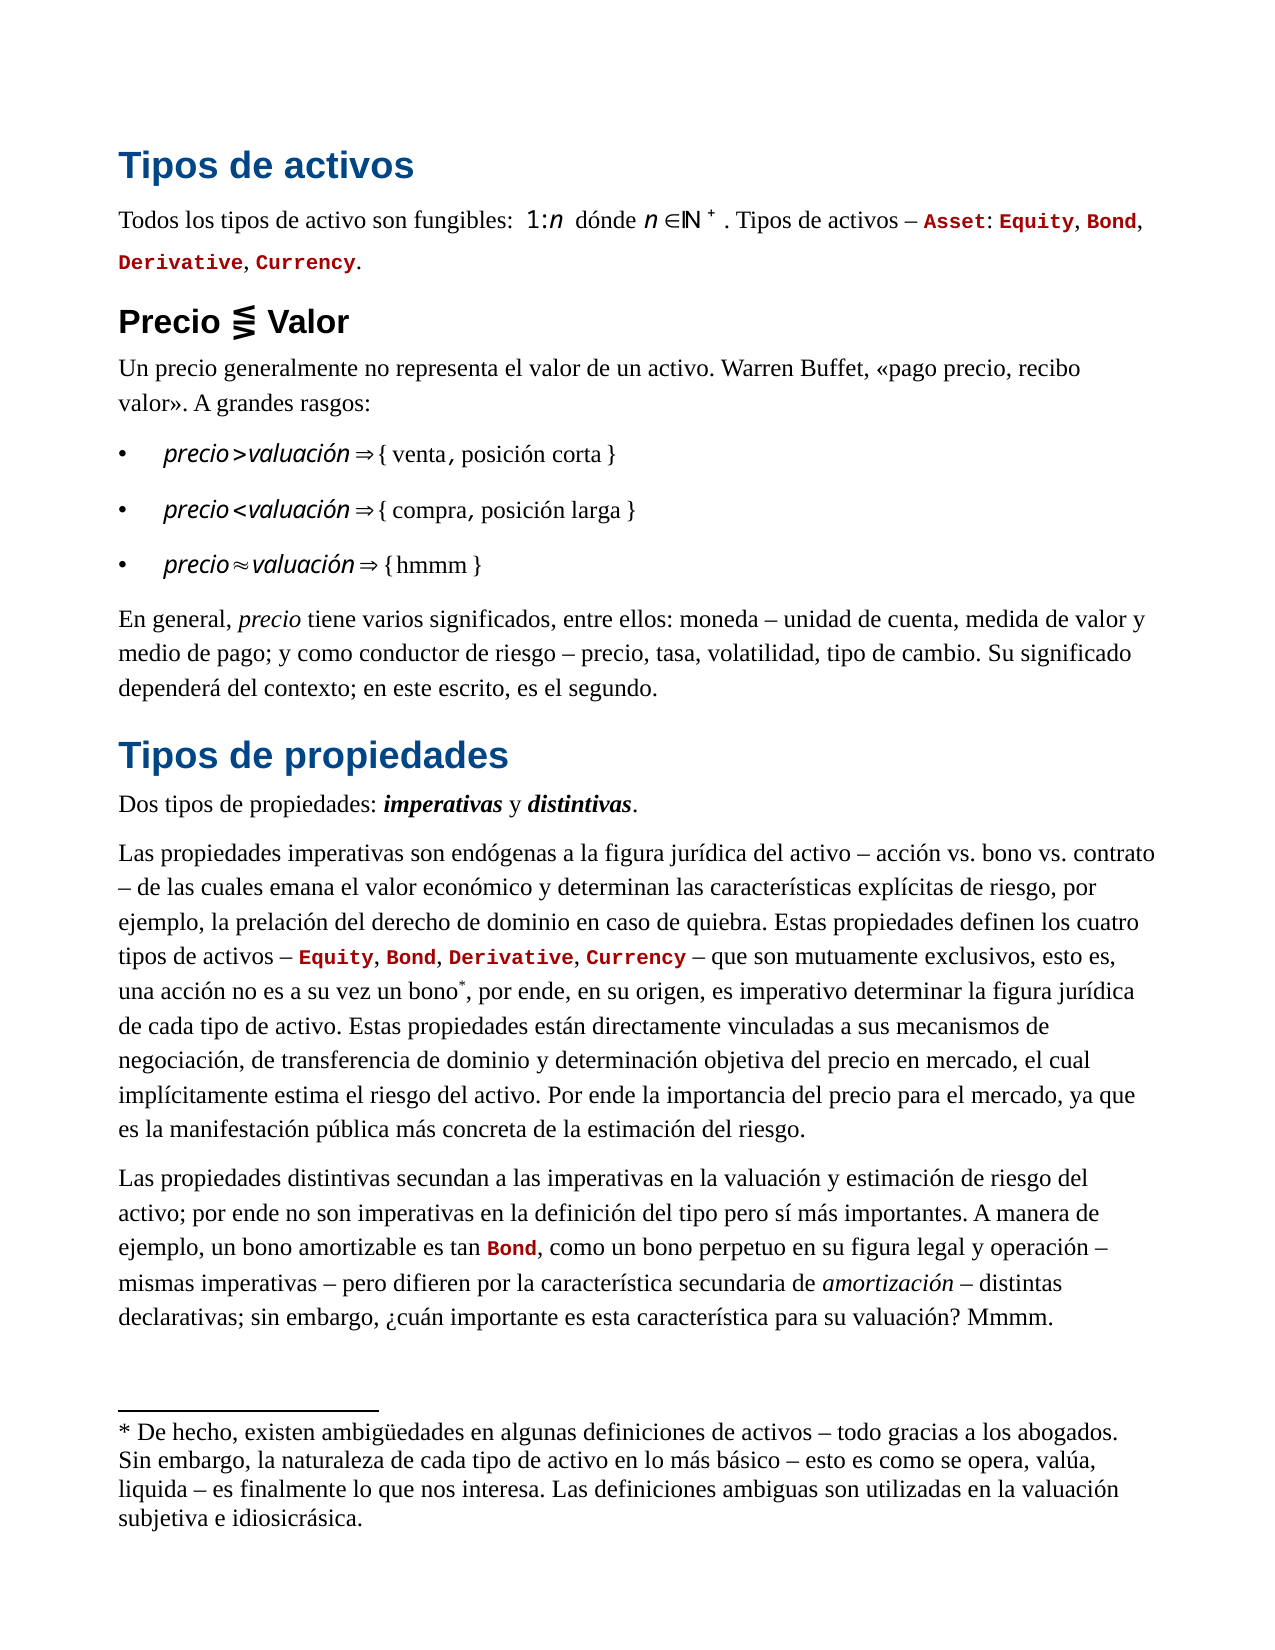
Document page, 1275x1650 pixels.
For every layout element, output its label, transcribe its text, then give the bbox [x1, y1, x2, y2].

text Un precio generalmente no representa el valor de un activo. Warren Buffet, «pago precio, recibo valor». A grandes rasgos: [118, 353, 1157, 417]
text Dos tipos de propiedades: imperativas y distintivas. [118, 789, 1157, 817]
subtitle Tipos de propiedades [118, 732, 1157, 776]
subtitle Tipos de activos [118, 143, 1157, 187]
text En general, precio tiene varios significados, entre ellos: moneda – unidad de cuenta, medida de valor y medio de pago; y como conductor de riesgo – precio, tasa, volatilidad, tipo de cambio. Su significado dependerá del contexto; en este escrito, es el segundo. [118, 604, 1157, 702]
text De hecho, existen ambigüedades en algunas definiciones de activos – todo gracias a los abogados. Sin embargo, la naturaleza de cada tipo de activo en lo más básico – esto es como se opera, valúa, liquida – es finalmente lo que nos interesa. Las definiciones ambiguas son utilizadas en la valuación subjetiva e idiosicrásica. [118, 1417, 1157, 1532]
text Todos los tipos de activo son fungibles: . Tipos de activos – Asset: Equity, Bond, Derivative, Currency. [118, 199, 1157, 276]
text Las propiedades distintivas secundan a las imperativas en la valuación y estimación de riesgo del activo; por ende no son imperativas en la definición del tipo pero sí más importantes. A manera de ejemplo, un bono amortizable es tan Bond, como un bono perpetuo en su figura legal y operación – mismas imperativas – pero difieren por la característica secundaria de amortización – distintas declarativas; sin embargo, ¿cuán importante es esta característica para su valuación? Mmmm. [118, 1163, 1157, 1331]
subtitle Precio ⋚ Valor [118, 302, 1157, 341]
text Las propiedades imperativas son endógenas a la figura jurídica del activo – acción vs. bono vs. contrato – de las cuales emana el valor económico y determinan las características explícitas de riesgo, por ejemplo, la prelación del derecho de dominio en caso de quiebra. Estas propiedades definen los cuatro tipos de activos – Equity, Bond, Derivative, Currency – que son mutuamente exclusivos, esto es, una acción no es a su vez un bono, por ende, en su origen, es imperativo determinar la figura jurídica de cada tipo de activo. Estas propiedades están directamente vinculadas a sus mecanismos de negociación, de transferencia de dominio y determinación objetiva del precio en mercado, el cual implícitamente estima el riesgo del activo. Por ende la importancia del precio para el mercado, ya que es la manifestación pública más concreta de la estimación del riesgo. [118, 838, 1157, 1143]
